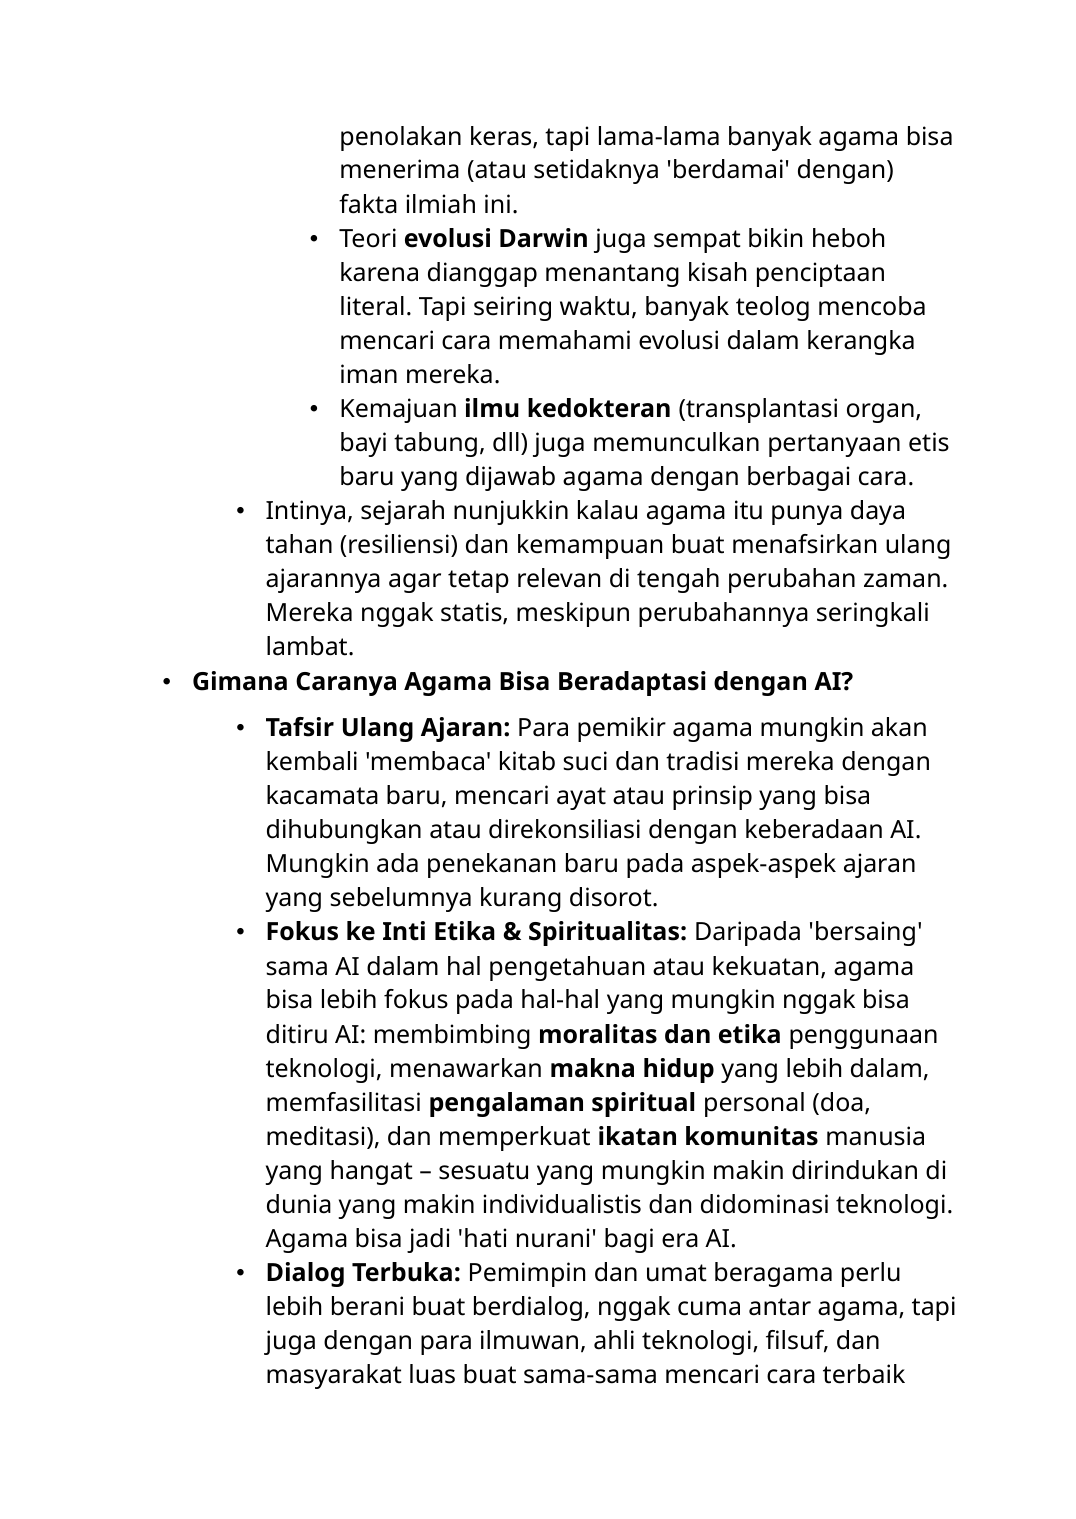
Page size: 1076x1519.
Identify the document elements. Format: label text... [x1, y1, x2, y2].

list Kemajuan ilmu kedokteran (transplantasi organ, bayi tabung, dll) juga memunculkan pertanyaan etis baru yang dijawab agama dengan berbagai cara. [309, 391, 957, 493]
list penolakan keras, tapi lama-lama banyak agama bisa menerima (atau setidaknya 'berdamai' dengan) fakta ilmiah ini. [309, 118, 957, 220]
list Intinya, sejarah nunjukkin kalau agama itu punya daya tahan (resiliensi) dan kemampuan buat menafsirkan ulang ajarannya agar tetap relevan di tengah perubahan zaman. Mereka nggak statis, meskipun perubahannya seringkali lambat. [236, 493, 957, 663]
list Teori evolusi Darwin juga sempat bikin heboh karena dianggap menantang kisah penciptaan literal. Tapi seiring waktu, banyak teolog mencoba mencari cara memahami evolusi dalam kerangka iman mereka. [309, 220, 957, 391]
list Fokus ke Inti Etika & Spiritualitas: Daripada 'bersaing' sama AI dalam hal pengetahuan atau kekuatan, agama bisa lebih fokus pada hal-hal yang mungkin nggak bisa ditiru AI: membimbing moralitas dan etika penggunaan teknologi, menawarkan makna hidup yang lebih dalam, memfasilitasi pengalaman spiritual personal (doa, meditasi), dan memperkuat ikatan komunitas manusia yang hangat – sesuatu yang mungkin makin dirindukan di dunia yang makin individualistis dan didominasi teknologi. Agama bisa jadi 'hati nurani' bagi era AI. [236, 914, 957, 1255]
list Tafsir Ulang Ajaran: Para pemikir agama mungkin akan kembali 'membaca' kitab suci dan tradisi mereka dengan kacamata baru, mencari ayat atau prinsip yang bisa dihubungkan atau direkonsiliasi dengan keberadaan AI. Mungkin ada penekanan baru pada aspek-aspek ajaran yang sebelumnya kurang disorot. [236, 710, 957, 914]
list Gimana Caranya Agama Bisa Beradaptasi dengan AI? [162, 663, 957, 697]
list Dialog Terbuka: Pemimpin dan umat beragama perlu lebih berani buat berdialog, nggak cuma antar agama, tapi juga dengan para ilmuwan, ahli teknologi, filsuf, dan masyarakat luas buat sama-sama mencari cara terbaik [236, 1255, 957, 1391]
